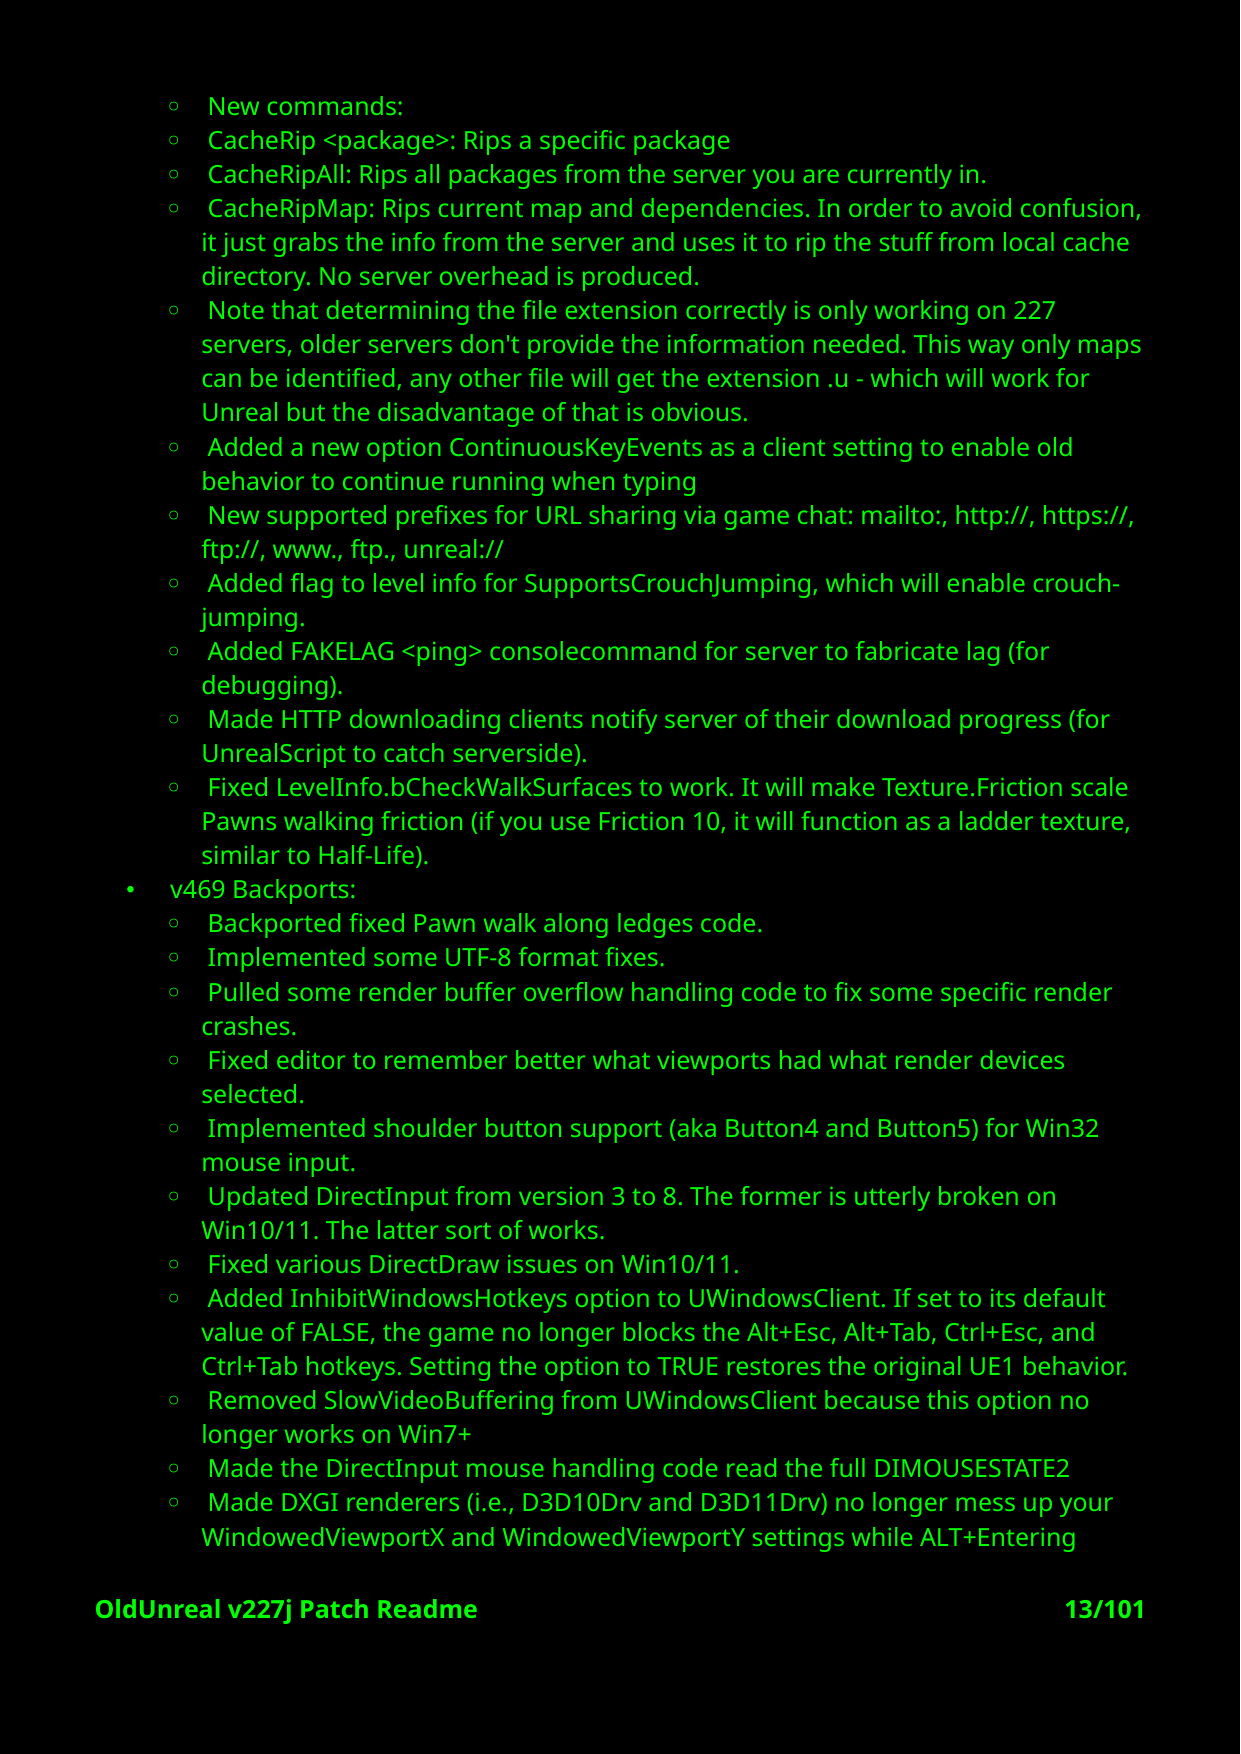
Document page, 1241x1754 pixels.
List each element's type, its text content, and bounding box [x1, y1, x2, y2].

list Fixed LevelInfo.bCheckWalkSurfaces to work. It will make Texture.Friction scale Pawns walking friction (if you use Friction 10, it will function as a ladder texture, similar to Half-Life). [163, 770, 1152, 872]
list Made DXGI renderers (i.e., D3D10Drv and D3D11Drv) no longer mess up your WindowedViewportX and WindowedViewportY settings while ALT+Entering [163, 1485, 1152, 1553]
list CacheRipAll: Rips all packages from the server you are currently in. [163, 157, 1152, 191]
list Made HTTP downloading clients notify server of their download progress (for UnrealScript to catch serverside). [163, 702, 1152, 770]
list Updated DirectInput from version 3 to 8. The former is utterly broken on Win10/11. The latter sort of works. [163, 1178, 1152, 1247]
list Added FAKELAG <ping> consolecommand for server to fabricate lag (for debugging). [163, 633, 1152, 702]
list Made the DirectInput mouse handling code read the full DIMOUSESTATE2 [163, 1451, 1152, 1485]
list v469 Backports: [126, 872, 1152, 906]
list Added flag to level info for SupportsCrouchJumping, which will enable crouch-jumping. [163, 565, 1152, 633]
list Fixed various DirectDraw issues on Win10/11. [163, 1247, 1152, 1281]
list New supported prefixes for URL sharing via game chat: mailto:, http://, https://, ftp://, www., ftp., unreal:// [163, 497, 1152, 565]
list Implemented some UTF-8 format fixes. [163, 940, 1152, 974]
list Added a new option ContinuousKeyEvents as a client setting to enable old behavior to continue running when typing [163, 429, 1152, 497]
list Added InhibitWindowsHotkeys option to UWindowsClient. If set to its default value of FALSE, the game no longer blocks the Alt+Esc, Alt+Tab, Ctrl+Esc, and Ctrl+Tab hotkeys. Setting the option to TRUE restores the original UE1 behavior. [163, 1281, 1152, 1383]
list Pulled some render buffer overflow handling code to fix some specific render crashes. [163, 974, 1152, 1042]
list CacheRipMap: Rips current map and dependencies. In order to avoid confusion, it just grabs the info from the server and uses it to rip the stuff from local cache directory. No server overhead is produced. [163, 191, 1152, 293]
list Implemented shoulder button support (aka Button4 and Button5) for Win32 mouse input. [163, 1110, 1152, 1178]
list CacheRip <package>: Rips a specific package [163, 123, 1152, 157]
list Removed SlowVideoBuffering from UWindowsClient because this option no longer works on Win7+ [163, 1383, 1152, 1451]
list Fixed editor to remember better what viewports had what render devices selected. [163, 1042, 1152, 1110]
list Note that determining the file extension correctly is only working on 227 servers, older servers don't provide the information needed. This way only maps can be identified, any other file will get the extension .u - which will work for Unreal but the disadvantage of that is obvious. [163, 293, 1152, 429]
list New commands: [163, 88, 1152, 123]
list Backported fixed Pawn walk along ledges code. [163, 906, 1152, 940]
